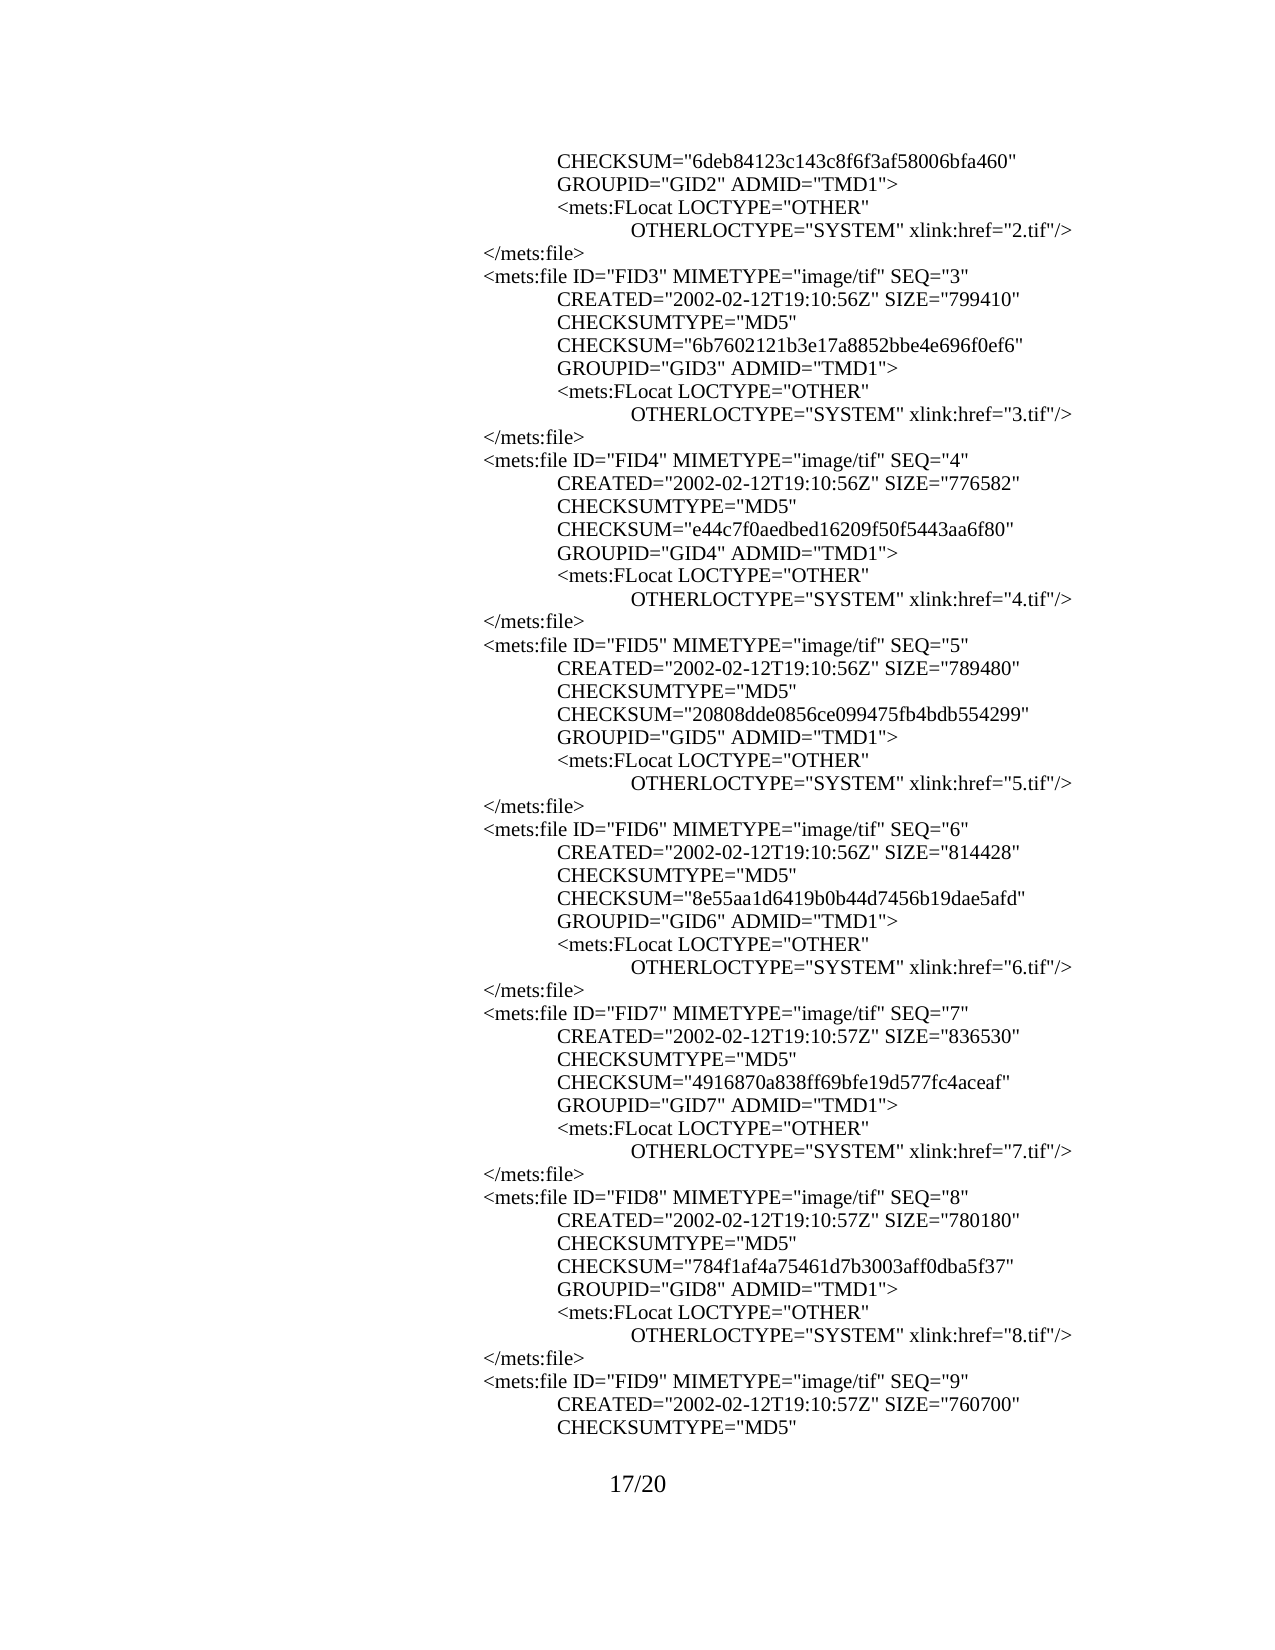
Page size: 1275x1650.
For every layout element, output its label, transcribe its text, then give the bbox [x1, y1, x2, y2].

text <mets:file ID="FID4" MIMETYPE="image/tif" SEQ="4" CREATED="2002-02-12T19:10:56Z" SIZE="776582" [187, 449, 1087, 495]
text CHECKSUMTYPE="MD5" [187, 1416, 1087, 1439]
text CHECKSUMTYPE="MD5" CHECKSUM="784f1af4a75461d7b3003aff0dba5f37" GROUPID="GID8" ADMID="TMD1"> [187, 1232, 1087, 1301]
text CHECKSUMTYPE="MD5" CHECKSUM="20808dde0856ce099475fb4bdb554299" GROUPID="GID5" ADMID="TMD1"> [187, 679, 1087, 748]
text CHECKSUM="6deb84123c143c8f6f3af58006bfa460" GROUPID="GID2" ADMID="TMD1"> [187, 150, 1087, 196]
text <mets:FLocat LOCTYPE="OTHER" OTHERLOCTYPE="SYSTEM" xlink:href="5.tif"/> [187, 748, 1087, 794]
text CHECKSUMTYPE="MD5" CHECKSUM="e44c7f0aedbed16209f50f5443aa6f80" GROUPID="GID4" ADMID="TMD1"> [187, 495, 1087, 564]
text </mets:file> [187, 242, 1087, 265]
text </mets:file> [187, 1163, 1087, 1186]
text <mets:file ID="FID5" MIMETYPE="image/tif" SEQ="5" CREATED="2002-02-12T19:10:56Z" SIZE="789480" [187, 633, 1087, 679]
text <mets:file ID="FID6" MIMETYPE="image/tif" SEQ="6" CREATED="2002-02-12T19:10:56Z" SIZE="814428" [187, 818, 1087, 864]
text </mets:file> [187, 426, 1087, 449]
text CHECKSUMTYPE="MD5" CHECKSUM="4916870a838ff69bfe19d577fc4aceaf" GROUPID="GID7" ADMID="TMD1"> [187, 1048, 1087, 1117]
text </mets:file> [187, 794, 1087, 818]
text <mets:FLocat LOCTYPE="OTHER" OTHERLOCTYPE="SYSTEM" xlink:href="2.tif"/> [187, 196, 1087, 242]
text <mets:file ID="FID8" MIMETYPE="image/tif" SEQ="8" CREATED="2002-02-12T19:10:57Z" SIZE="780180" [187, 1186, 1087, 1232]
text <mets:file ID="FID7" MIMETYPE="image/tif" SEQ="7" CREATED="2002-02-12T19:10:57Z" SIZE="836530" [187, 1002, 1087, 1048]
text CHECKSUMTYPE="MD5" CHECKSUM="6b7602121b3e17a8852bbe4e696f0ef6" GROUPID="GID3" ADMID="TMD1"> [187, 311, 1087, 380]
text <mets:FLocat LOCTYPE="OTHER" OTHERLOCTYPE="SYSTEM" xlink:href="6.tif"/> [187, 933, 1087, 979]
text <mets:FLocat LOCTYPE="OTHER" OTHERLOCTYPE="SYSTEM" xlink:href="7.tif"/> [187, 1117, 1087, 1163]
text </mets:file> [187, 610, 1087, 633]
text <mets:FLocat LOCTYPE="OTHER" OTHERLOCTYPE="SYSTEM" xlink:href="4.tif"/> [187, 564, 1087, 610]
text </mets:file> [187, 979, 1087, 1002]
text <mets:FLocat LOCTYPE="OTHER" OTHERLOCTYPE="SYSTEM" xlink:href="8.tif"/> [187, 1301, 1087, 1347]
text </mets:file> [187, 1347, 1087, 1370]
text <mets:file ID="FID3" MIMETYPE="image/tif" SEQ="3" CREATED="2002-02-12T19:10:56Z" SIZE="799410" [187, 265, 1087, 311]
text <mets:file ID="FID9" MIMETYPE="image/tif" SEQ="9" CREATED="2002-02-12T19:10:57Z" SIZE="760700" [187, 1370, 1087, 1416]
text <mets:FLocat LOCTYPE="OTHER" OTHERLOCTYPE="SYSTEM" xlink:href="3.tif"/> [187, 380, 1087, 426]
text CHECKSUMTYPE="MD5" CHECKSUM="8e55aa1d6419b0b44d7456b19dae5afd" GROUPID="GID6" ADMID="TMD1"> [187, 864, 1087, 933]
